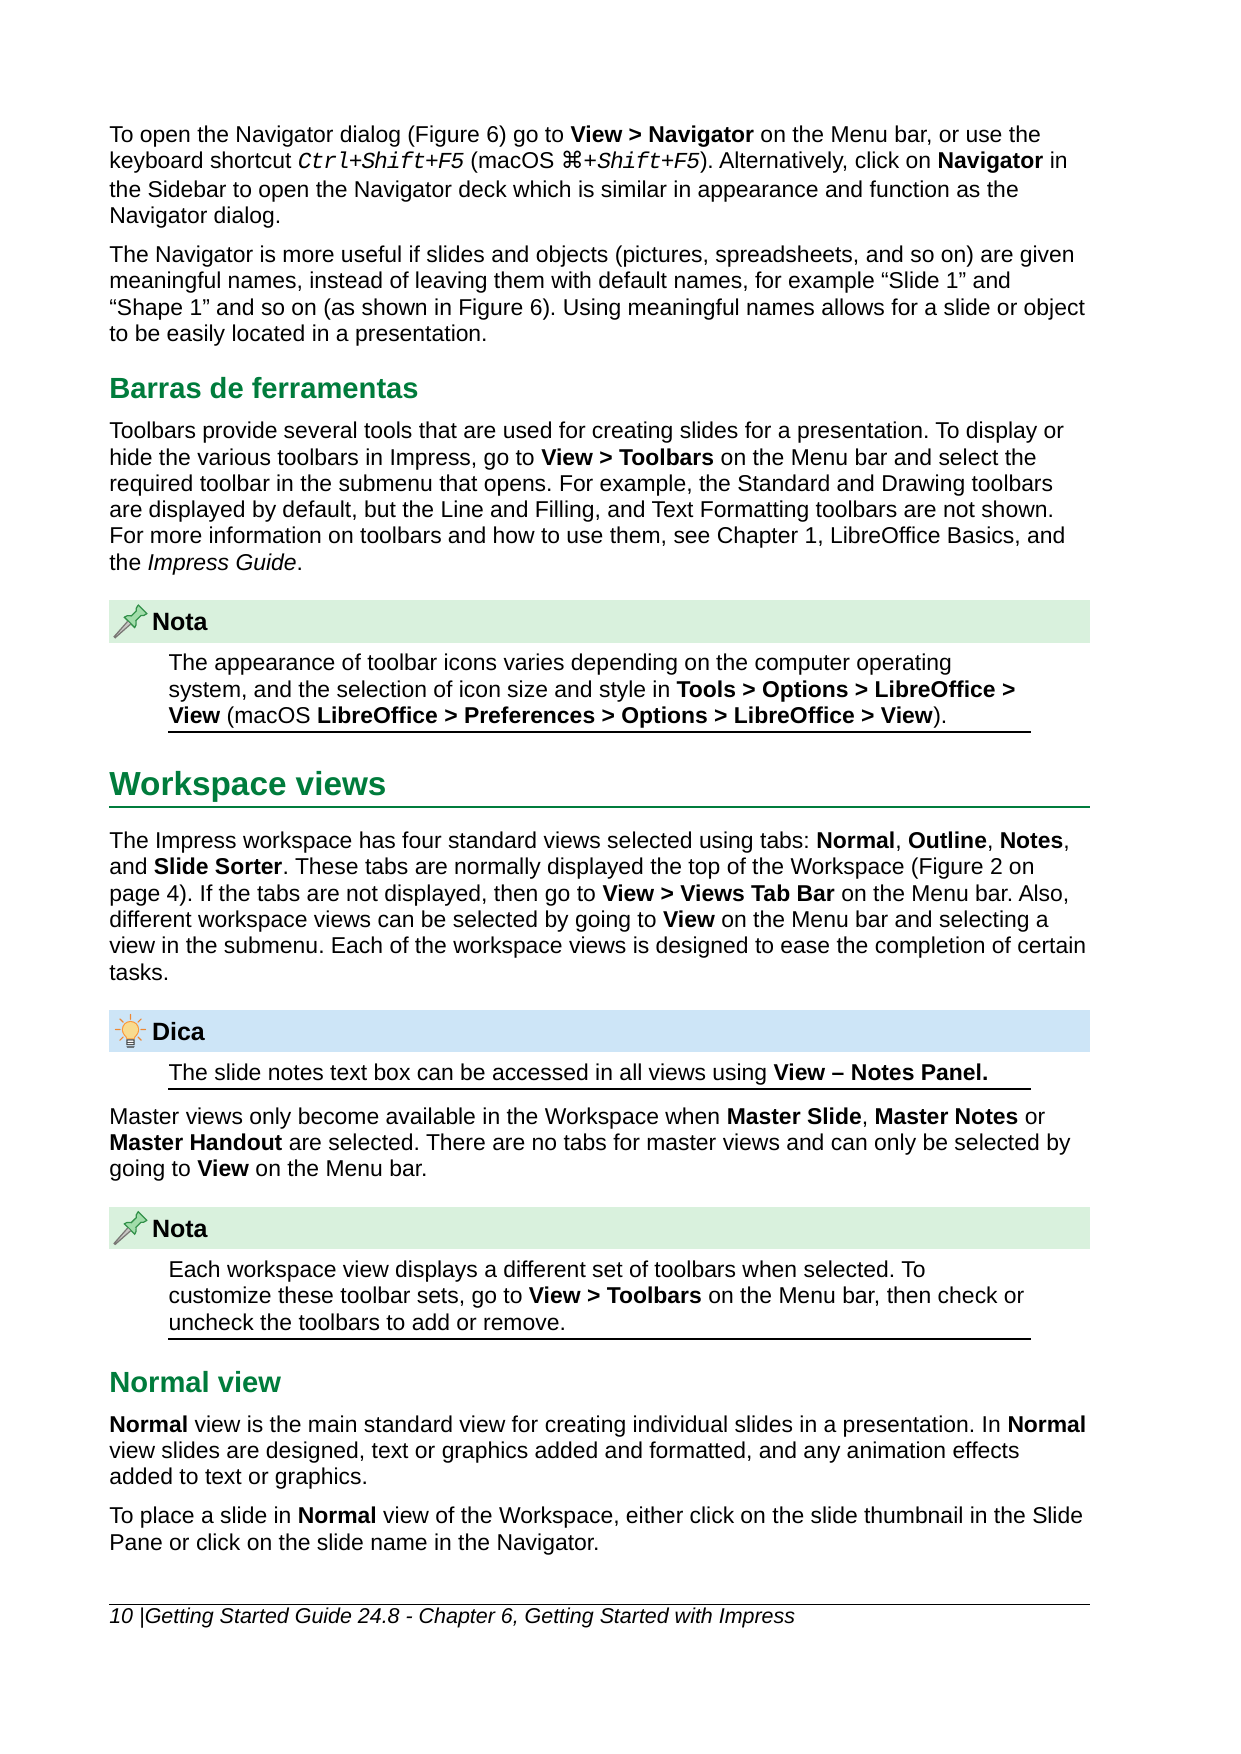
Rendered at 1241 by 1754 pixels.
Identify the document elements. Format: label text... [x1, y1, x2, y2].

text To place a slide in Normal view of the Workspace, either click on the slide thumbnail in the Slide Pane or click on the slide name in the Navigator. [109, 1502, 1090, 1555]
text Master views only become available in the Workspace when Master Slide, Master Notes or Master Handout are selected. There are no tabs for master views and can only be selected by going to View on the Menu bar. [109, 1103, 1090, 1182]
text The Navigator is more useful if slides and objects (pictures, spreadsheets, and so on) are given meaningful names, instead of leaving them with default names, for example “Slide 1” and “Shape 1” and so on (as shown in Figure 6). Using meaningful names allows for a slide or object to be easily located in a presentation. [109, 241, 1090, 346]
text Each workspace view displays a different set of toolbars when selected. To customize these toolbar sets, go to View > Toolbars on the Menu bar, then check or uncheck the toolbars to add or remove. [168, 1256, 1031, 1338]
subtitle Nota [109, 600, 1090, 643]
text The slide notes text box can be accessed in all views using View – Notes Panel. [168, 1059, 1031, 1088]
text The appearance of toolbar icons varies depending on the computer operating system, and the selection of icon size and style in Tools > Options > LibreOffice > View (macOS LibreOffice > Preferences > Options > LibreOffice > View). [168, 649, 1031, 731]
subtitle Nota [151, 1207, 1090, 1249]
subtitle Barras de ferramentas [109, 371, 1090, 405]
text To open the Navigator dialog (Figure 6) go to View > Navigator on the Menu bar, or use the keyboard shortcut Ctrl+Shift+F5 (macOS ⌘+Shift+F5). Alternatively, click on Navigator in the Sidebar to open the Navigator deck which is similar in appearance and function as the Navigator dialog. [109, 121, 1090, 228]
text The Impress workspace has four standard views selected using tabs: Normal, Outline, Notes, and Slide Sorter. These tabs are normally displayed the top of the Workspace (Figure 2 on page 4). If the tabs are not displayed, then go to View > Views Tab Bar on the Menu bar. Also, different workspace views can be selected by going to View on the Menu bar and selecting a view in the submenu. Each of the workspace views is designed to ease the completion of certain tasks. [109, 827, 1090, 985]
text Normal view is the main standard view for creating individual slides in a presentation. In Normal view slides are designed, text or graphics added and formatted, and any animation effects added to text or graphics. [109, 1411, 1090, 1489]
subtitle Normal view [109, 1364, 1090, 1398]
subtitle Dica [151, 1010, 1090, 1052]
text Toolbars provide several tools that are used for creating slides for a presentation. To display or hide the various toolbars in Impress, go to View > Toolbars on the Menu bar and select the required toolbar in the submenu that opens. For example, the Standard and Drawing toolbars are displayed by default, but the Line and Filling, and Text Formatting toolbars are not shown. For more information on toolbars and how to use them, see Chapter 1, LibreOffice Basics, and the Impress Guide. [109, 417, 1090, 575]
subtitle Workspace views [109, 764, 1090, 806]
